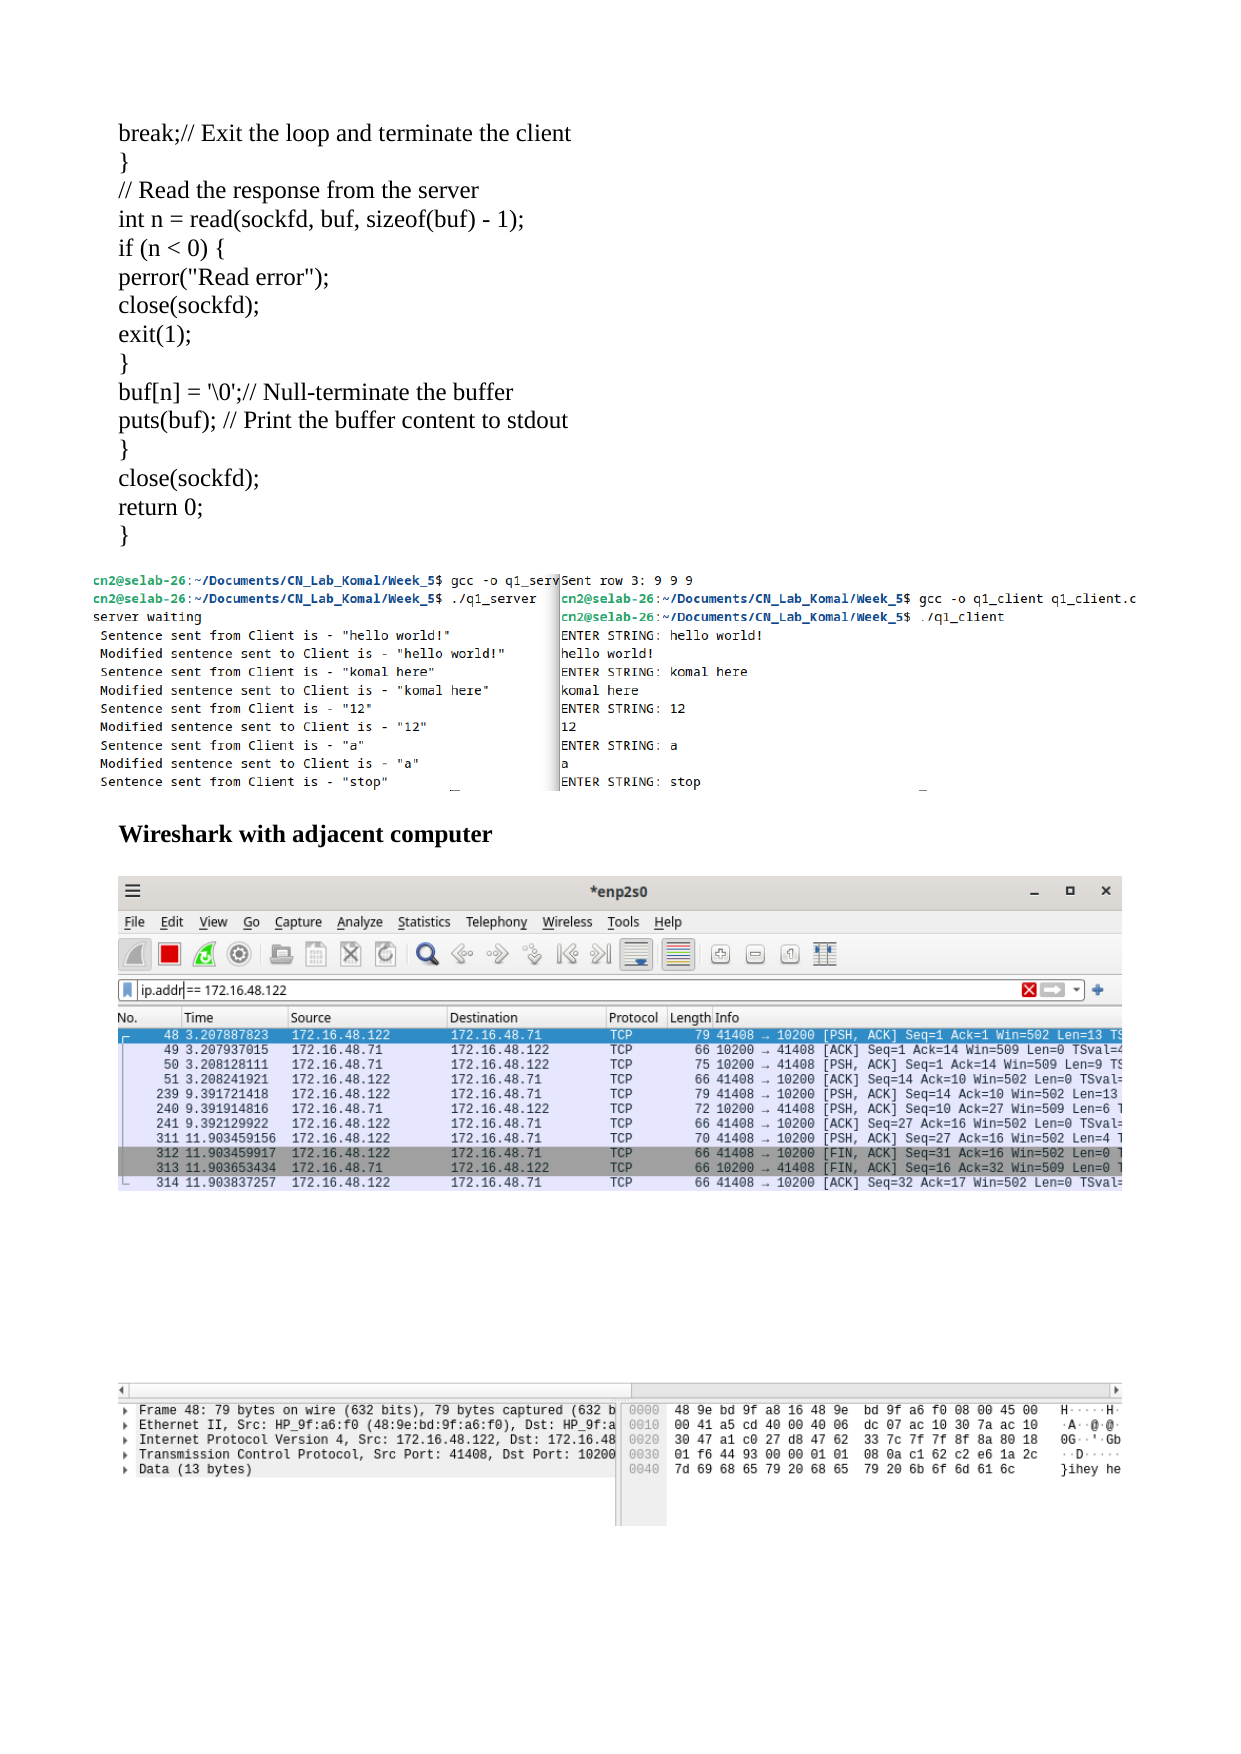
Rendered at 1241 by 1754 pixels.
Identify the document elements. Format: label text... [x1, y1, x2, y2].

picture [93, 574, 1147, 791]
text perror("Read error"); [118, 262, 1122, 291]
text close(sockfd); [118, 463, 1122, 492]
text } [118, 521, 1122, 549]
text int n = read(sockfd, buf, sizeof(buf) - 1); [118, 204, 1122, 233]
text return 0; [118, 492, 1122, 521]
text puts(buf); // Print the buffer content to stdout [118, 406, 1122, 434]
text // Read the response from the server [118, 176, 1122, 204]
text if (n < 0) { [118, 233, 1122, 262]
text break;// Exit the loop and terminate the client [118, 118, 1122, 147]
text buf[n] = '\0';// Null-terminate the buffer [118, 377, 1122, 406]
picture [118, 876, 1123, 1526]
text } [118, 348, 1122, 377]
text } [118, 147, 1122, 176]
text exit(1); [118, 319, 1122, 348]
text } [118, 434, 1122, 463]
text close(sockfd); [118, 291, 1122, 319]
text Wireshark with adjacent computer [118, 819, 1122, 848]
